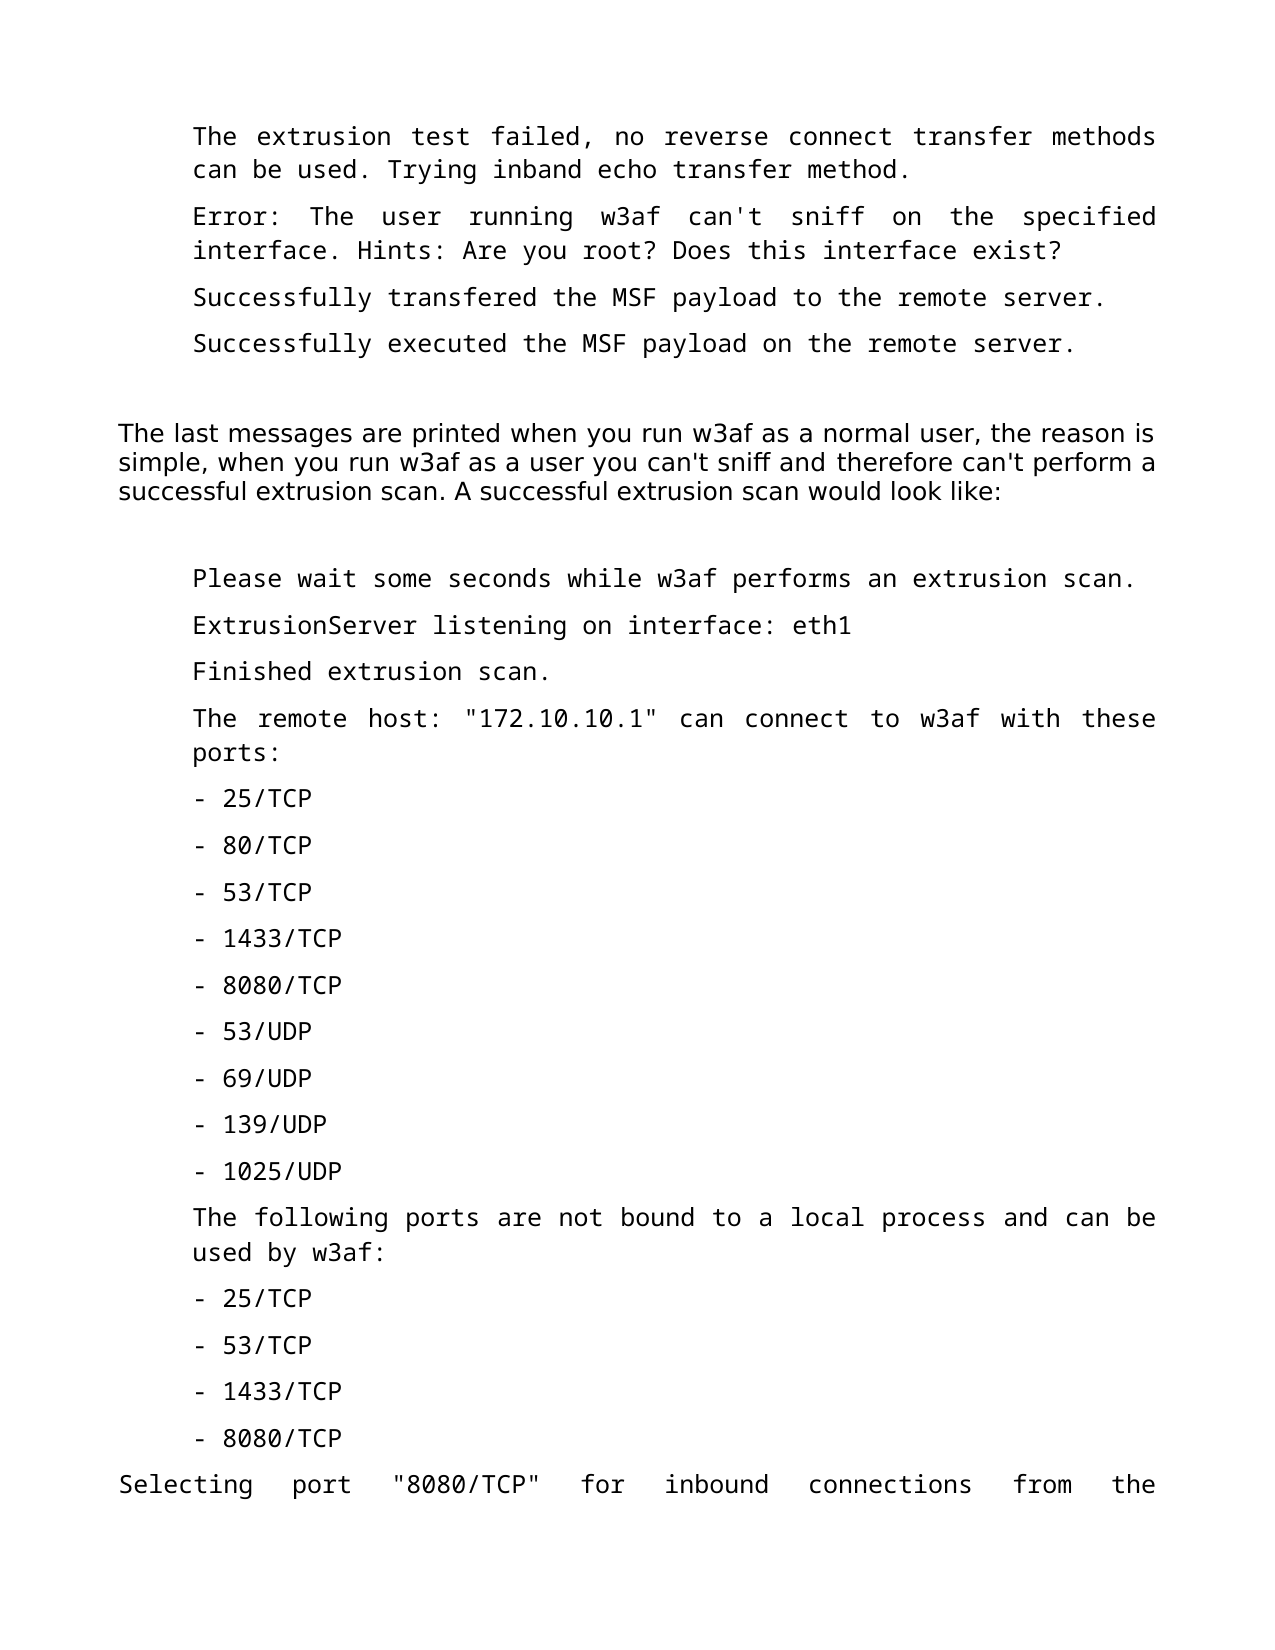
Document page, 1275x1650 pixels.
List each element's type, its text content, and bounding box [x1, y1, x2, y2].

text - 1433/TCP [192, 1374, 1157, 1408]
text Error: The user running w3af can't sniff on the specified interface. Hints: Are you root? Does this interface exist? [192, 199, 1157, 267]
text - 25/TCP [192, 1281, 1157, 1315]
text - 8080/TCP [192, 967, 1157, 1001]
text The extrusion test failed, no reverse connect transfer methods can be used. Trying inband echo transfer method. [192, 118, 1157, 186]
text - 53/TCP [192, 1327, 1157, 1361]
text - 1433/TCP [192, 921, 1157, 955]
text - 53/TCP [192, 874, 1157, 908]
text The last messages are printed when you run w3af as a normal user, the reason is simple, when you run w3af as a user you can't sniff and therefore can't perform a successful extrusion scan. A successful extrusion scan would look like: [118, 419, 1157, 507]
text Successfully executed the MSF payload on the remote server. [192, 326, 1157, 360]
text Please wait some seconds while w3af performs an extrusion scan. [192, 561, 1157, 595]
text - 53/UDP [192, 1014, 1157, 1048]
text ExtrusionServer listening on interface: eth1 [192, 607, 1157, 641]
text - 8080/TCP [192, 1420, 1157, 1454]
text Selecting port "8080/TCP" for inbound connections from the [118, 1467, 1157, 1501]
text - 25/TCP [192, 781, 1157, 815]
text The following ports are not bound to a local process and can be used by w3af: [192, 1200, 1157, 1268]
text - 69/UDP [192, 1060, 1157, 1094]
text - 139/UDP [192, 1107, 1157, 1141]
text - 1025/UDP [192, 1153, 1157, 1188]
text Successfully transfered the MSF payload to the remote server. [192, 279, 1157, 313]
text The remote host: "172.10.10.1" can connect to w3af with these ports: [192, 700, 1157, 768]
text - 80/TCP [192, 828, 1157, 862]
text Finished extrusion scan. [192, 654, 1157, 688]
